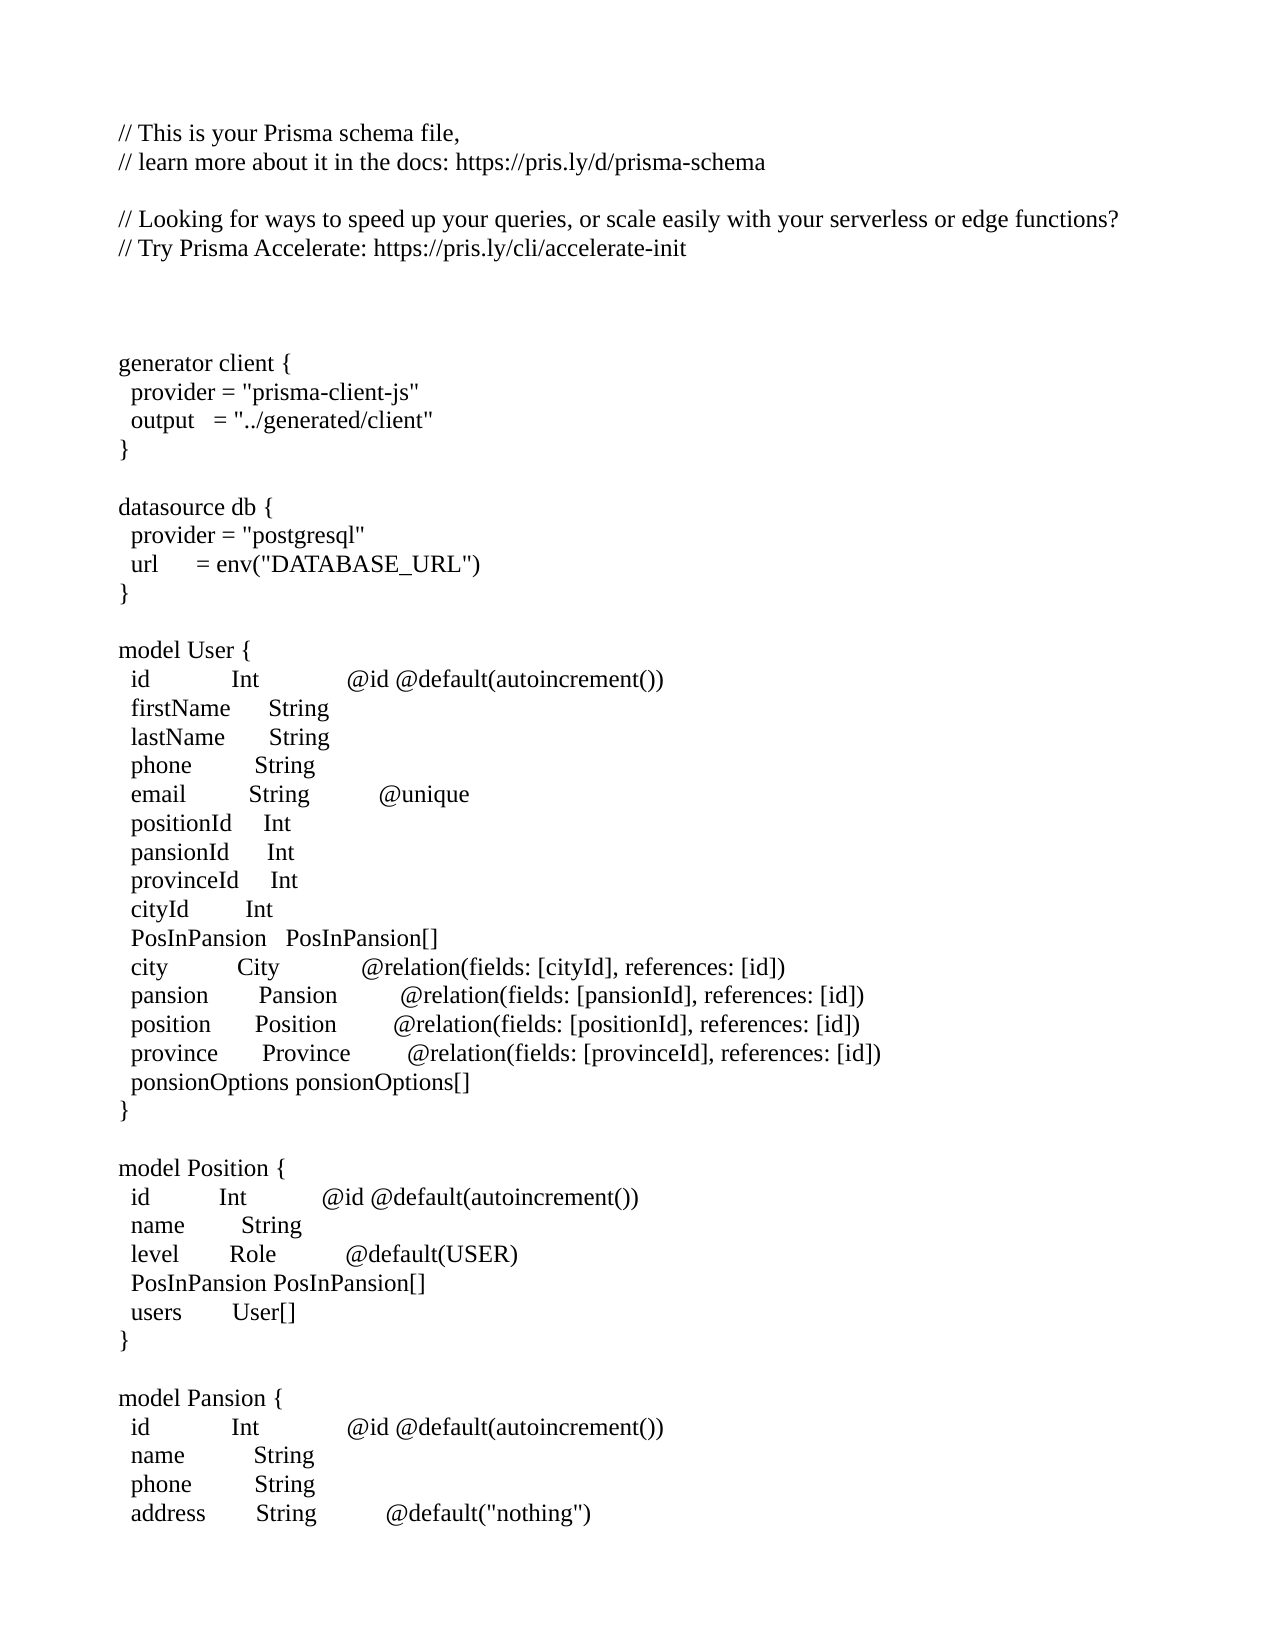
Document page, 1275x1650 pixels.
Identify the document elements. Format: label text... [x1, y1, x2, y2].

text } [118, 1326, 1157, 1354]
text positionId Int [118, 808, 1157, 837]
text phone String [118, 751, 1157, 779]
text address String @default("nothing") [118, 1498, 1157, 1527]
text provinceId Int [118, 866, 1157, 894]
text provider = "postgresql" [118, 521, 1157, 549]
text ponsionOptions ponsionOptions[] [118, 1067, 1157, 1096]
text PosInPansion PosInPansion[] [118, 923, 1157, 952]
text city City @relation(fields: [cityId], references: [id]) [118, 952, 1157, 981]
text phone String [118, 1469, 1157, 1498]
text users User[] [118, 1297, 1157, 1326]
text model Pansion { [118, 1383, 1157, 1412]
text output = "../generated/client" [118, 406, 1157, 434]
text // This is your Prisma schema file, [118, 118, 1157, 147]
text PosInPansion PosInPansion[] [118, 1268, 1157, 1297]
text generator client { [118, 348, 1157, 377]
text id Int @id @default(autoincrement()) [118, 1412, 1157, 1441]
text pansionId Int [118, 837, 1157, 866]
text } [118, 1096, 1157, 1124]
text provider = "prisma-client-js" [118, 377, 1157, 406]
text email String @unique [118, 779, 1157, 808]
text id Int @id @default(autoincrement()) [118, 664, 1157, 693]
text url = env("DATABASE_URL") [118, 549, 1157, 578]
text level Role @default(USER) [118, 1239, 1157, 1268]
text province Province @relation(fields: [provinceId], references: [id]) [118, 1038, 1157, 1067]
text firstName String [118, 693, 1157, 722]
text // Looking for ways to speed up your queries, or scale easily with your serverless or edge functions? [118, 204, 1157, 233]
text pansion Pansion @relation(fields: [pansionId], references: [id]) [118, 981, 1157, 1009]
text // Try Prisma Accelerate: https://pris.ly/cli/accelerate-init [118, 233, 1157, 262]
text name String [118, 1211, 1157, 1239]
text lastName String [118, 722, 1157, 751]
text } [118, 434, 1157, 463]
text // learn more about it in the docs: https://pris.ly/d/prisma-schema [118, 147, 1157, 176]
text model Position { [118, 1153, 1157, 1182]
text cityId Int [118, 894, 1157, 923]
text datasource db { [118, 492, 1157, 521]
text name String [118, 1441, 1157, 1469]
text id Int @id @default(autoincrement()) [118, 1182, 1157, 1211]
text position Position @relation(fields: [positionId], references: [id]) [118, 1009, 1157, 1038]
text } [118, 578, 1157, 607]
text model User { [118, 636, 1157, 664]
